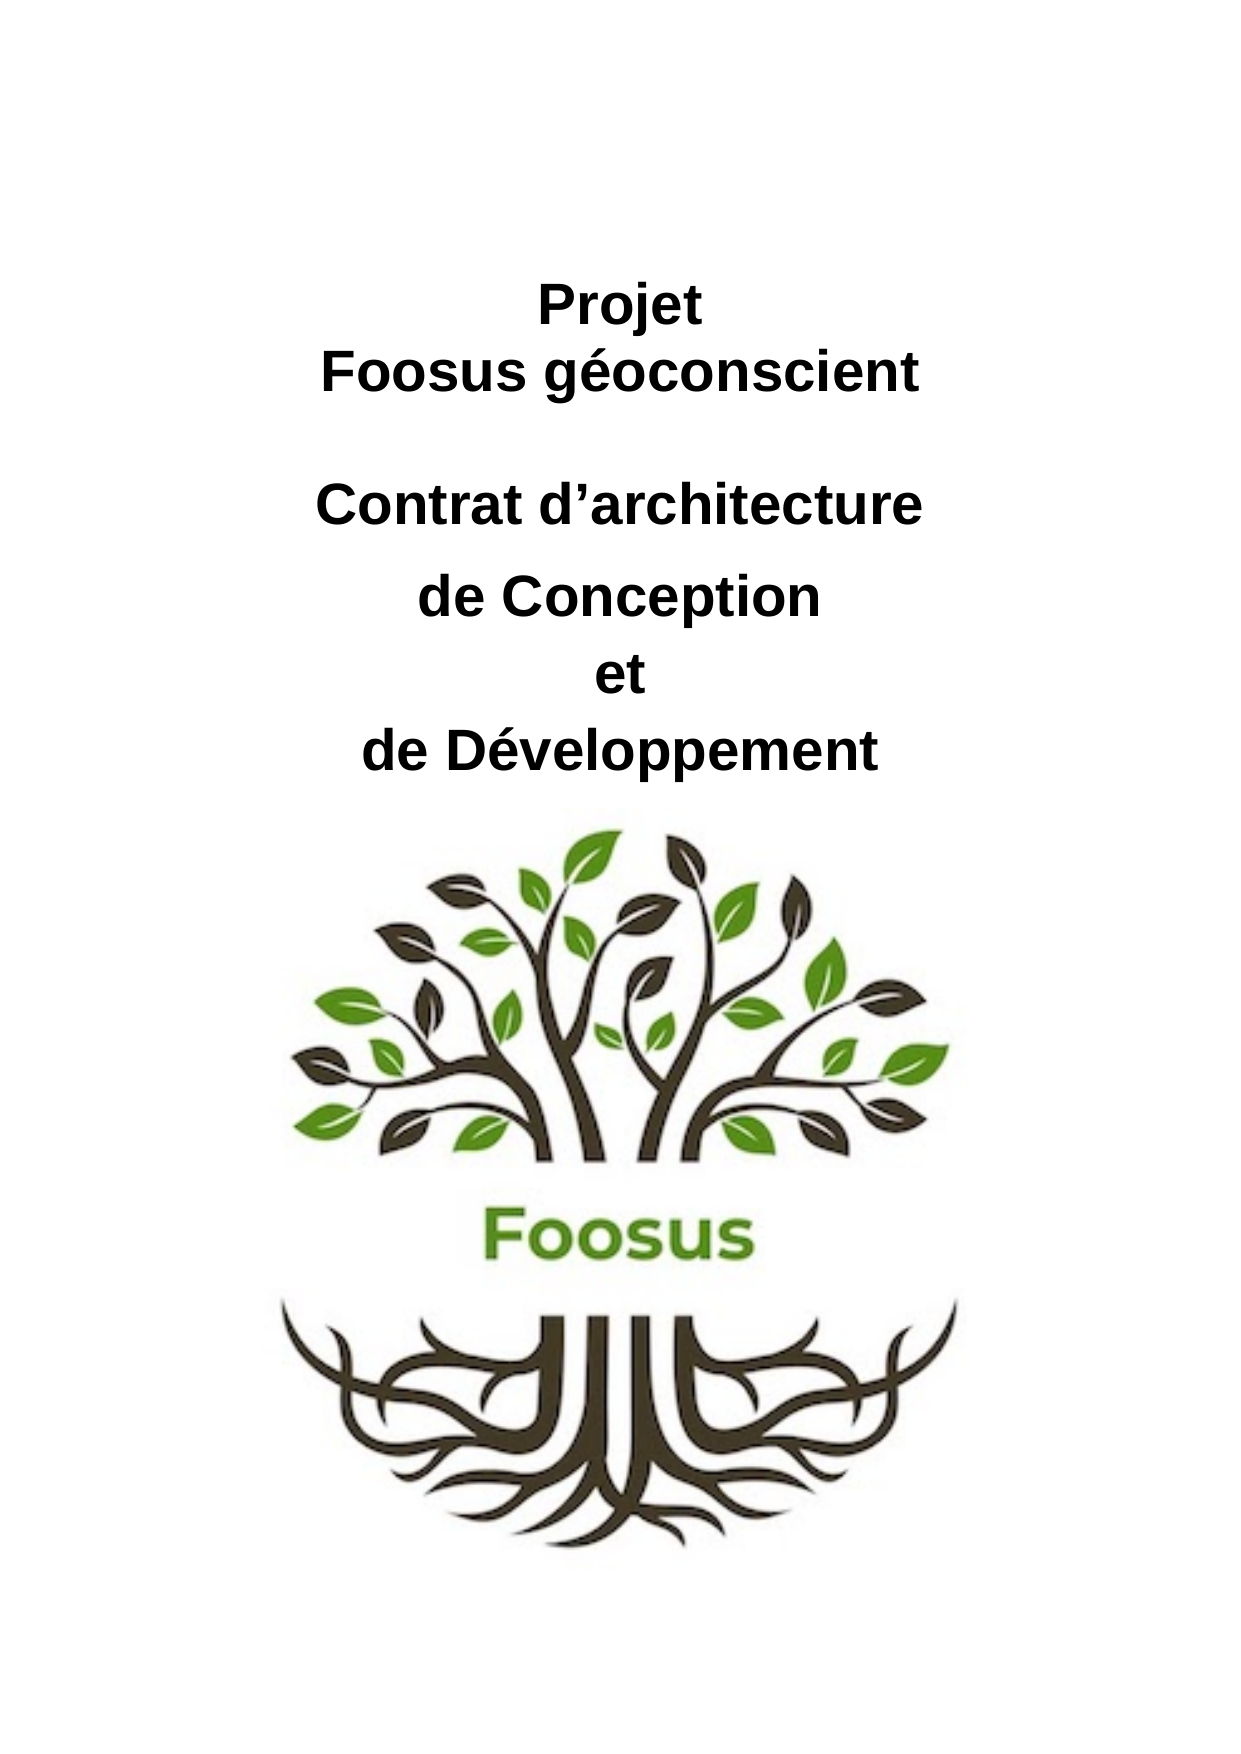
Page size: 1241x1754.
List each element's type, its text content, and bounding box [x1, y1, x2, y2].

text Contrat d’architecture [118, 470, 1122, 537]
text de Conception et de Développement [118, 562, 1122, 783]
picture [243, 807, 997, 1573]
title Projet Foosus géoconscient [118, 270, 1122, 404]
